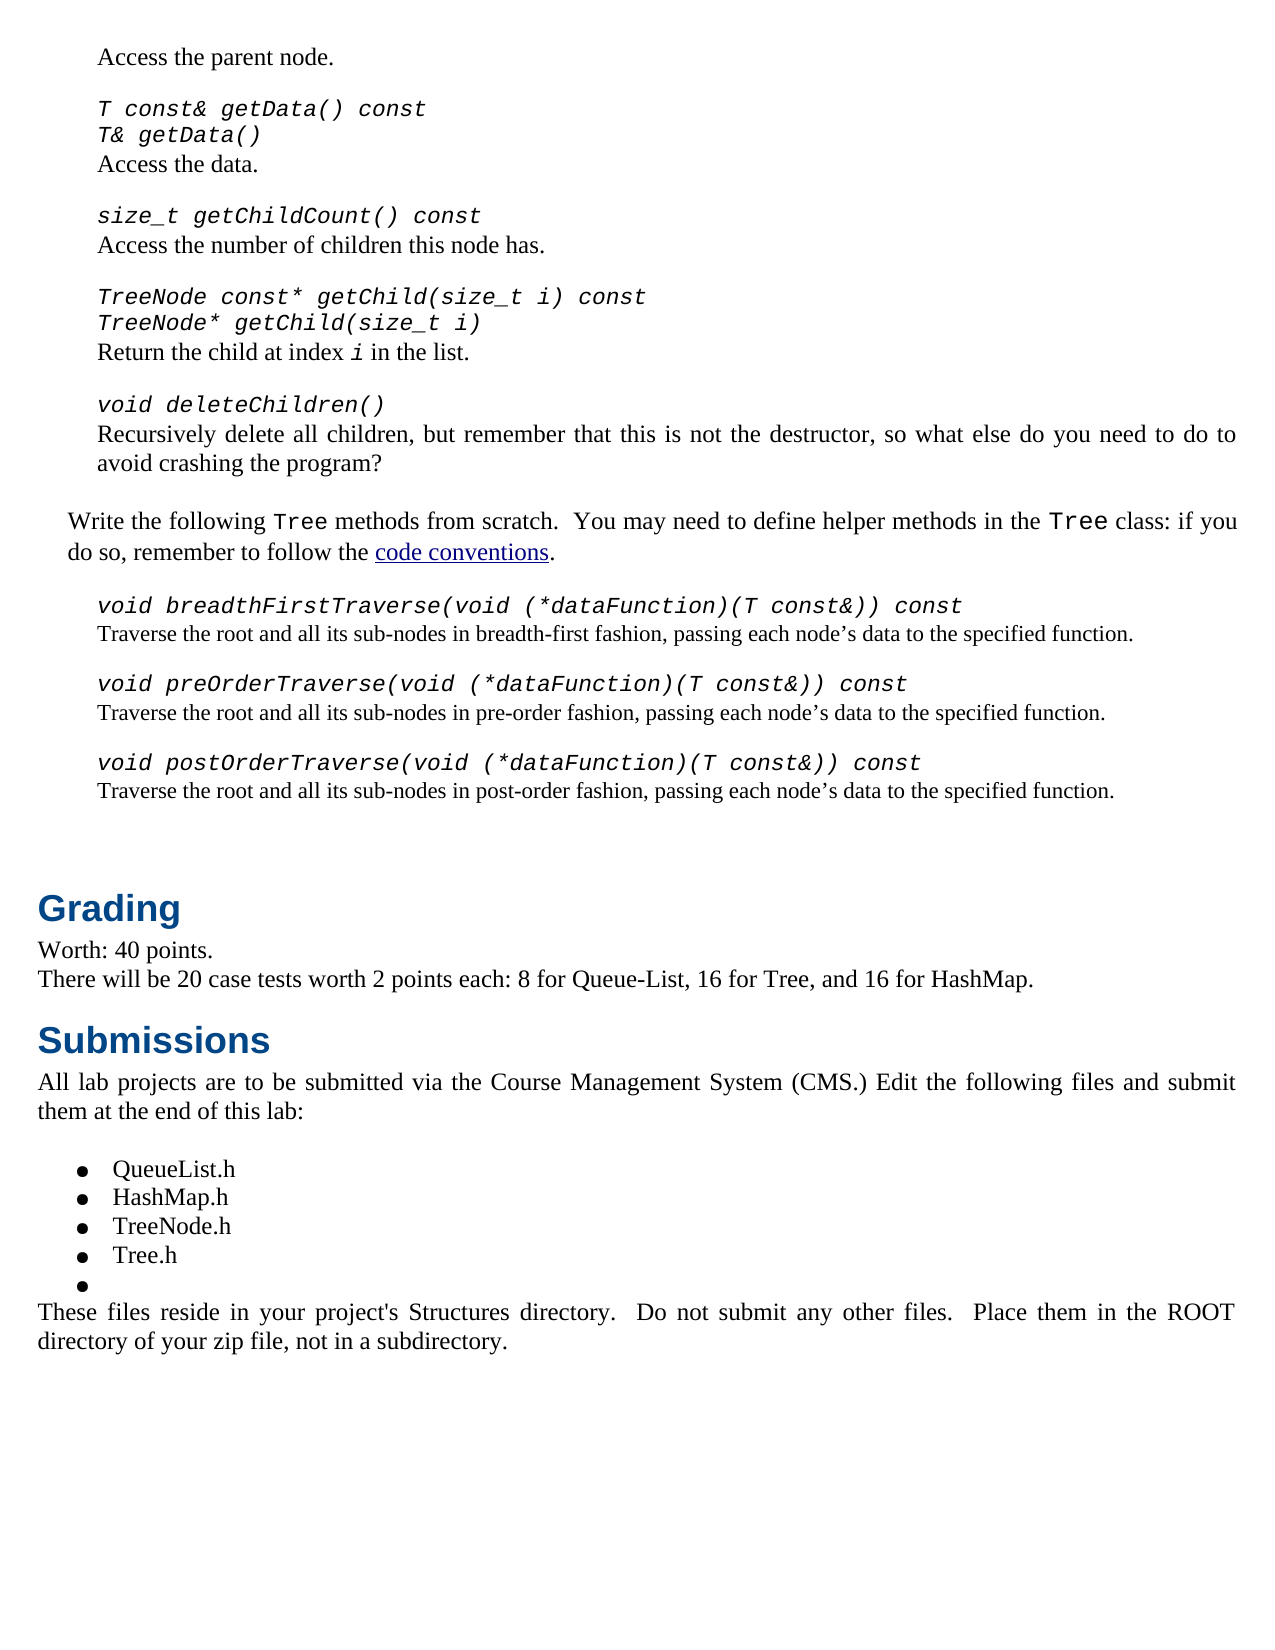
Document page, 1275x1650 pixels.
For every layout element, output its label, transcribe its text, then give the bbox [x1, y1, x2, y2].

text These files reside in your project's Structures directory. Do not submit any other files. Place them in the ROOT directory of your zip file, not in a subdirectory. [37, 1297, 1237, 1355]
text Traverse the root and all its sub-nodes in pre-order fashion, passing each node’s data to the specified function. [97, 699, 1237, 725]
text There will be 20 case tests worth 2 points each: 8 for Queue-List, 16 for Tree, and 16 for HashMap. [37, 964, 1237, 993]
text T& getData() [97, 123, 1237, 149]
text Recursively delete all children, but remember that this is not the destructor, so what else do you need to do to avoid crashing the program? [97, 419, 1237, 477]
text Worth: 40 points. [37, 936, 1237, 964]
text void deleteChildren() [97, 393, 1237, 419]
text Traverse the root and all its sub-nodes in post-order fashion, passing each node’s data to the specified function. [97, 777, 1237, 804]
text void preOrderTraverse(void (*dataFunction)(T const&)) const [97, 673, 1237, 699]
list QueueList.h [75, 1154, 1237, 1182]
list HashMap.h [75, 1182, 1237, 1211]
text Access the data. [97, 149, 1237, 178]
text Return the child at index i in the list. [97, 337, 1237, 367]
text T const& getData() const [97, 97, 1237, 123]
text TreeNode* getChild(size_t i) [97, 311, 1237, 337]
text Traverse the root and all its sub-nodes in breadth-first fashion, passing each node’s data to the specified function. [97, 620, 1237, 646]
text Access the number of children this node has. [97, 230, 1237, 259]
text Write the following Tree methods from scratch. You may need to define helper methods in the Tree class: if you do so, remember to follow the code conventions. [67, 506, 1237, 565]
text All lab projects are to be submitted via the Course Management System (CMS.) Edit the following files and submit them at the end of this lab: [37, 1067, 1237, 1125]
text size_t getChildCount() const [97, 204, 1237, 230]
text Access the parent node. [97, 42, 1237, 71]
list TreeNode.h [75, 1211, 1237, 1240]
list Tree.h [75, 1240, 1237, 1269]
subtitle Grading [37, 886, 1237, 929]
subtitle Submissions [37, 1018, 1237, 1061]
text TreeNode const* getChild(size_t i) const [97, 285, 1237, 311]
text void breadthFirstTraverse(void (*dataFunction)(T const&)) const [97, 594, 1237, 620]
text void postOrderTraverse(void (*dataFunction)(T const&)) const [97, 751, 1237, 777]
